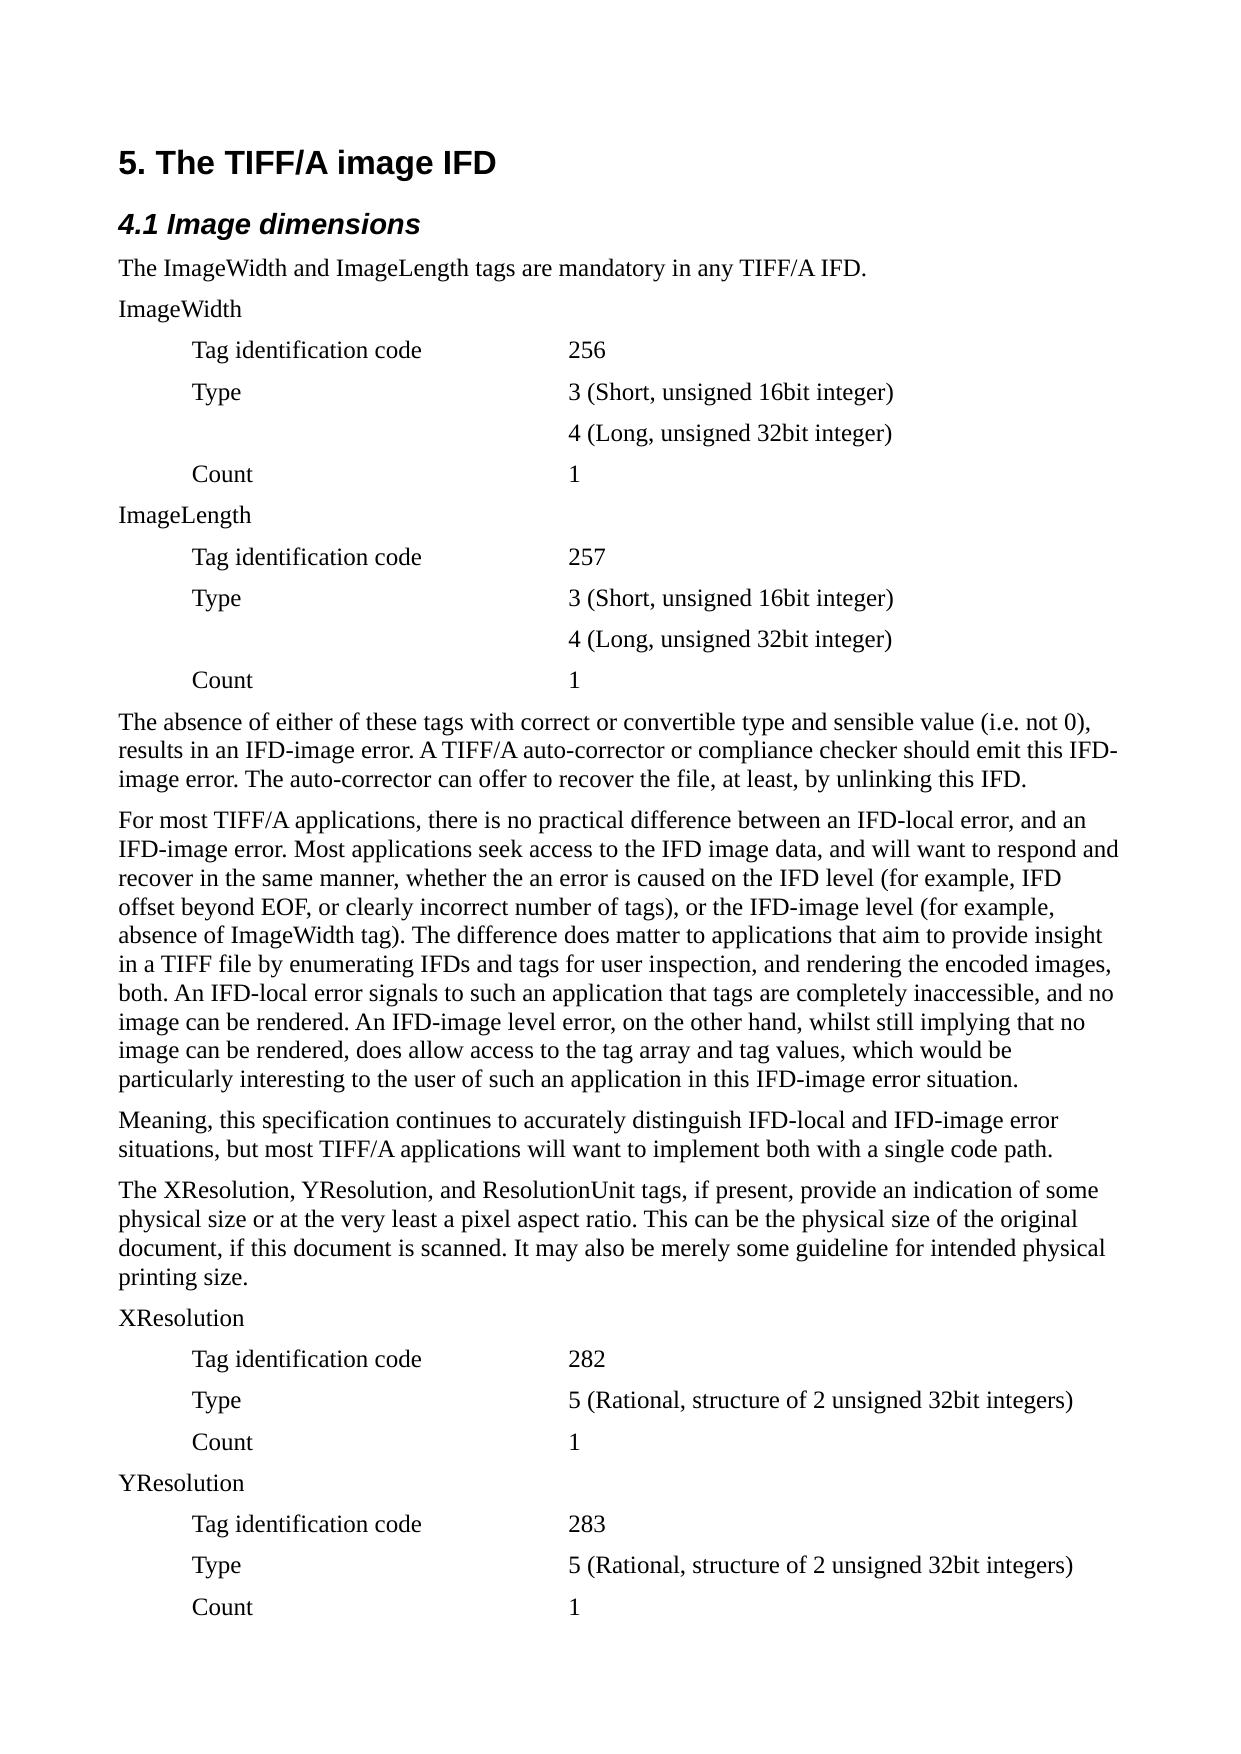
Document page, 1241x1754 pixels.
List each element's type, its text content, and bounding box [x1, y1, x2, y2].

text For most TIFF/A applications, there is no practical difference between an IFD-local error, and an IFD-image error. Most applications seek access to the IFD image data, and will want to respond and recover in the same manner, whether the an error is caused on the IFD level (for example, IFD offset beyond EOF, or clearly incorrect number of tags), or the IFD-image level (for example, absence of ImageWidth tag). The difference does matter to applications that aim to provide insight in a TIFF file by enumerating IFDs and tags for user inspection, and rendering the encoded images, both. An IFD-local error signals to such an application that tags are completely inaccessible, and no image can be rendered. An IFD-image level error, on the other hand, whilst still implying that no image can be rendered, does allow access to the tag array and tag values, which would be particularly interesting to the user of such an application in this IFD-image error situation. [118, 805, 1122, 1093]
text Count 1 [192, 1427, 1122, 1455]
text Tag identification code 257 [192, 542, 1122, 570]
text Count 1 [192, 665, 1122, 694]
text Type 5 (Rational, structure of 2 unsigned 32bit integers) [192, 1385, 1122, 1414]
text XResolution [118, 1303, 1122, 1332]
subtitle 4.1 Image dimensions [118, 207, 1122, 240]
text Tag identification code 282 [192, 1344, 1122, 1373]
text Count 1 [192, 459, 1122, 488]
text Type 3 (Short, unsigned 16bit integer) [192, 377, 1122, 405]
text The ImageWidth and ImageLength tags are mandatory in any TIFF/A IFD. [118, 253, 1122, 282]
text The absence of either of these tags with correct or convertible type and sensible value (i.e. not 0), results in an IFD-image error. A TIFF/A auto-corrector or compliance checker should emit this IFD-image error. The auto-corrector can offer to recover the file, at least, by unlinking this IFD. [118, 707, 1122, 793]
text ImageWidth [118, 294, 1122, 323]
text Type 3 (Short, unsigned 16bit integer) [192, 583, 1122, 612]
text YResolution [118, 1468, 1122, 1497]
text 4 (Long, unsigned 32bit integer) [192, 624, 1122, 653]
text Count 1 [192, 1592, 1122, 1620]
text Tag identification code 283 [192, 1509, 1122, 1538]
text ImageLength [118, 500, 1122, 529]
subtitle 5. The TIFF/A image IFD [118, 143, 1122, 182]
text 4 (Long, unsigned 32bit integer) [192, 418, 1122, 447]
text Type 5 (Rational, structure of 2 unsigned 32bit integers) [192, 1550, 1122, 1579]
text Meaning, this specification continues to accurately distinguish IFD-local and IFD-image error situations, but most TIFF/A applications will want to implement both with a single code path. [118, 1105, 1122, 1163]
text Tag identification code 256 [192, 335, 1122, 364]
text The XResolution, YResolution, and ResolutionUnit tags, if present, provide an indication of some physical size or at the very least a pixel aspect ratio. This can be the physical size of the original document, if this document is scanned. It may also be merely some guideline for intended physical printing size. [118, 1175, 1122, 1290]
